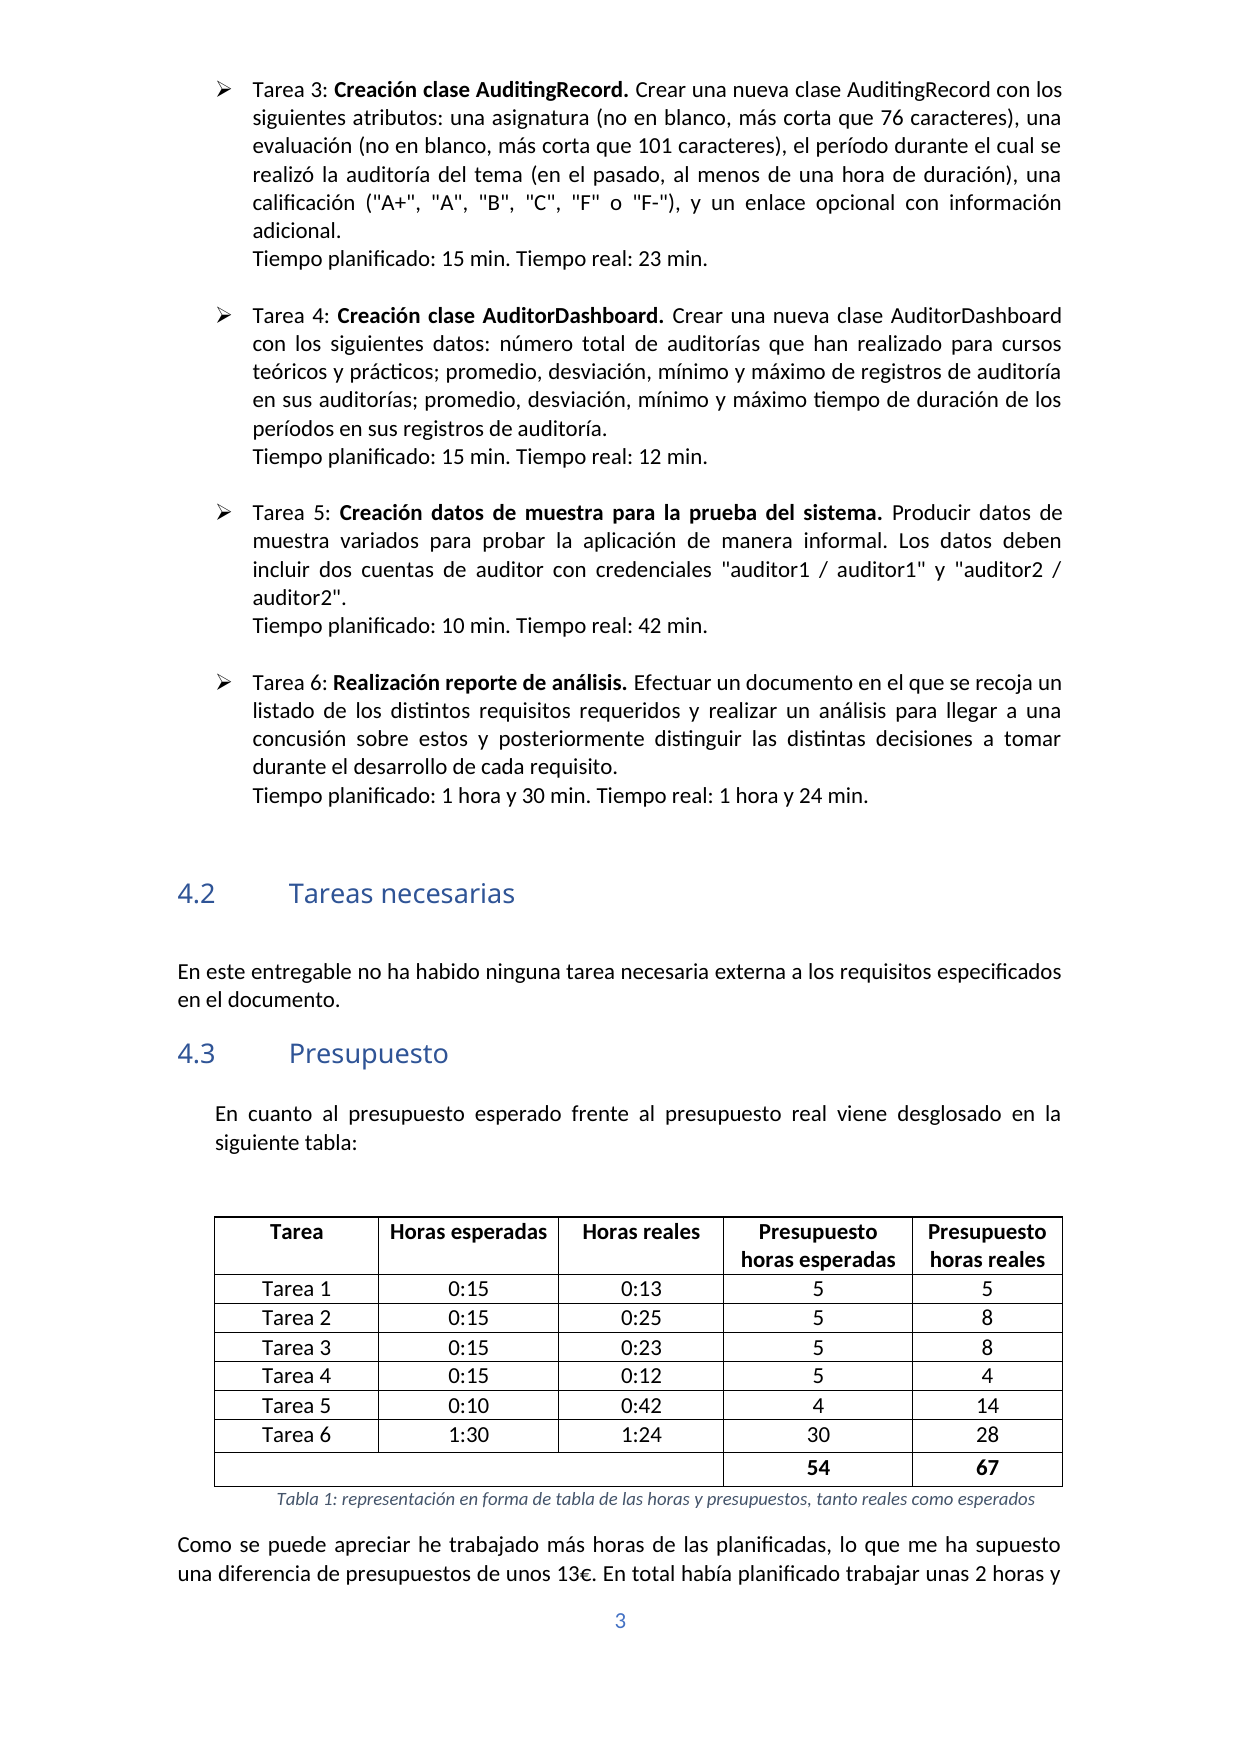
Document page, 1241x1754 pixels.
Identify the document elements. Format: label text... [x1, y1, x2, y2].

table_cell 0:23 [559, 1333, 723, 1361]
table_cell 5 [724, 1275, 912, 1302]
table_cell 1:24 [559, 1420, 723, 1452]
list Tarea 4: Creación clase AuditorDashboard. Crear una nueva clase AuditorDashboard con los siguientes datos: número total de auditorías que han realizado para cursos teóricos y prácticos; promedio, desviación, mínimo y máximo de registros de auditoría en sus auditorías; promedio, desviación, mínimo y máximo tiempo de duración de los períodos en sus registros de auditoría. [215, 301, 1063, 442]
table_cell [215, 1453, 723, 1486]
table_cell 0:15 [379, 1304, 558, 1332]
table_cell 30 [724, 1420, 912, 1452]
table_header Tarea [215, 1218, 378, 1273]
table_cell 0:15 [379, 1275, 558, 1302]
table_header Presupuesto horas esperadas [724, 1218, 912, 1273]
text Como se puede apreciar he trabajado más horas de las planificadas, lo que me ha supuesto una diferencia de presupuestos de unos 13€. En total había planificado trabajar unas 2 horas y [177, 1531, 1063, 1587]
list Tiempo planificado: 15 min. Tiempo real: 12 min. [252, 442, 1063, 470]
table_cell Tarea 6 [215, 1420, 378, 1452]
table_cell Tarea 1 [215, 1275, 378, 1302]
list Tiempo planificado: 1 hora y 30 min. Tiempo real: 1 hora y 24 min. [252, 781, 1063, 809]
table_cell 54 [724, 1453, 912, 1486]
table_header Horas reales [559, 1218, 723, 1273]
table_cell 5 [913, 1275, 1062, 1302]
table_cell 8 [913, 1304, 1062, 1332]
table_cell 8 [913, 1333, 1062, 1361]
table_cell 1:30 [379, 1420, 558, 1452]
list En cuanto al presupuesto esperado frente al presupuesto real viene desglosado en la siguiente tabla: [215, 1099, 1063, 1156]
table_header Presupuesto horas reales [913, 1218, 1062, 1273]
table_cell Tarea 4 [215, 1362, 378, 1390]
table_cell 0:13 [559, 1275, 723, 1302]
table_cell Tarea 5 [215, 1391, 378, 1419]
text Tabla 1: representación en forma de tabla de las horas y presupuestos, tanto reales como esperados [177, 1487, 1063, 1510]
list Tarea 5: Creación datos de muestra para la prueba del sistema. Producir datos de muestra variados para probar la aplicación de manera informal. Los datos deben incluir dos cuentas de auditor con credenciales "auditor1 / auditor1" y "auditor2 / auditor2". [215, 498, 1063, 611]
table_cell 4 [913, 1362, 1062, 1390]
table_header Horas esperadas [379, 1218, 558, 1273]
table_cell 28 [913, 1420, 1062, 1452]
table_cell 0:15 [379, 1333, 558, 1361]
table_cell Tarea 3 [215, 1333, 378, 1361]
table_cell Tarea 2 [215, 1304, 378, 1332]
list Tareas necesarias [177, 875, 1063, 912]
list Tiempo planificado: 15 min. Tiempo real: 23 min. [252, 244, 1063, 272]
table_cell 0:10 [379, 1391, 558, 1419]
table_cell 0:12 [559, 1362, 723, 1390]
list Tarea 3: Creación clase AuditingRecord. Crear una nueva clase AuditingRecord con los siguientes atributos: una asignatura (no en blanco, más corta que 76 caracteres), una evaluación (no en blanco, más corta que 101 caracteres), el período durante el cual se realizó la auditoría del tema (en el pasado, al menos de una hora de duración), una calificación ("A+", "A", "B", "C", "F" o "F-"), y un enlace opcional con información adicional. [215, 75, 1063, 244]
text En este entregable no ha habido ninguna tarea necesaria externa a los requisitos especificados en el documento. [177, 957, 1063, 1013]
table_cell 14 [913, 1391, 1062, 1419]
table_cell 0:42 [559, 1391, 723, 1419]
table_cell 5 [724, 1333, 912, 1361]
table_cell 5 [724, 1304, 912, 1332]
table_cell 67 [913, 1453, 1062, 1486]
list Tarea 6: Realización reporte de análisis. Efectuar un documento en el que se recoja un listado de los distintos requisitos requeridos y realizar un análisis para llegar a una concusión sobre estos y posteriormente distinguir las distintas decisiones a tomar durante el desarrollo de cada requisito. [215, 668, 1063, 781]
list Tiempo planificado: 10 min. Tiempo real: 42 min. [252, 611, 1063, 639]
table_cell 4 [724, 1391, 912, 1419]
table_cell 5 [724, 1362, 912, 1390]
table_cell 0:25 [559, 1304, 723, 1332]
table_cell 0:15 [379, 1362, 558, 1390]
list Presupuesto [177, 1034, 1063, 1071]
